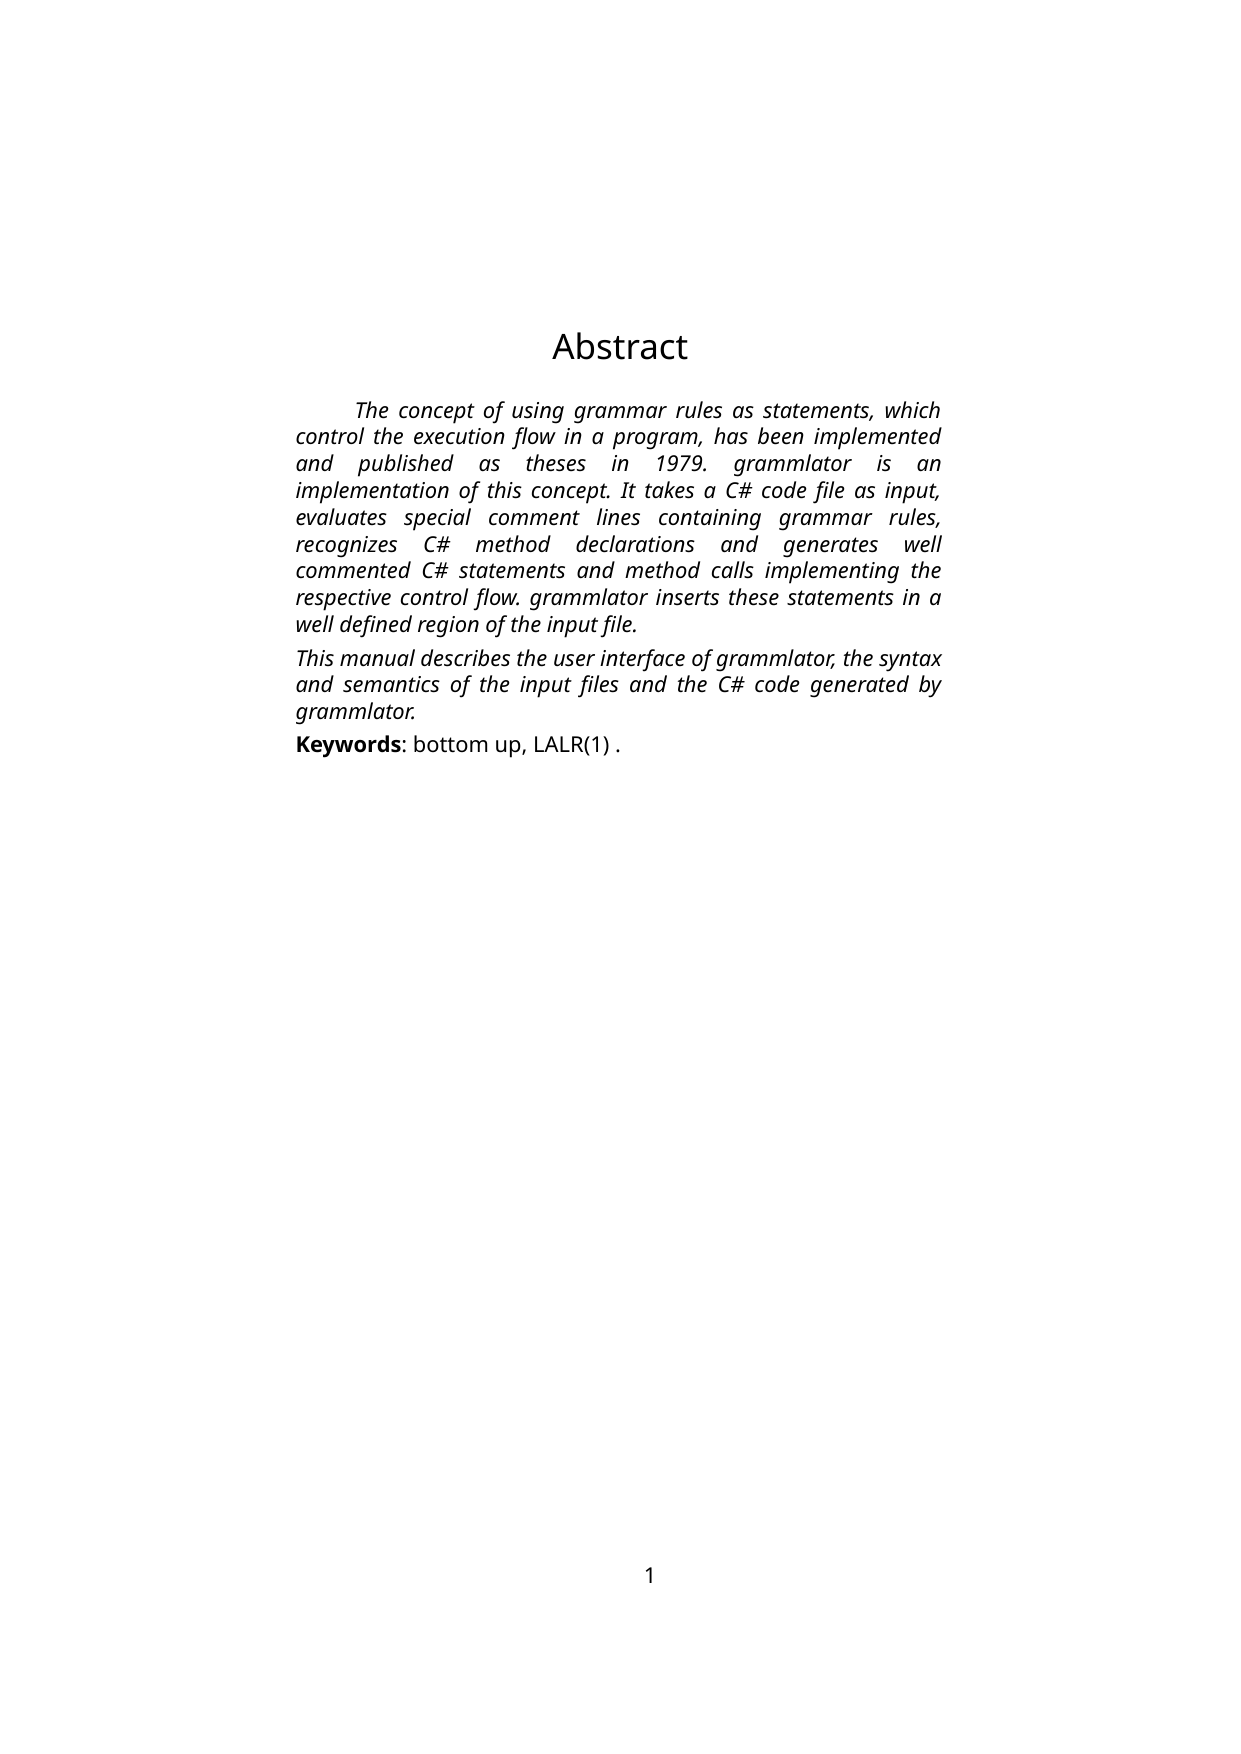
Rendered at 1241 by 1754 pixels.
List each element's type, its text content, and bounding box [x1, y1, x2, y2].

text The concept of using grammar rules as statements, which control the execution flow in a program, has been implemented and published as theses in 1979. grammlator is an implementation of this concept. It takes a C# code file as input, evaluates special comment lines containing grammar rules, recognizes C# method declarations and generates well commented C# statements and method calls implementing the respective control flow. grammlator inserts these statements in a well defined region of the input file. [295, 397, 945, 639]
text This manual describes the user interface of grammlator, the syntax and semantics of the input files and the C# code generated by grammlator. [295, 645, 945, 725]
subtitle Abstract [289, 325, 951, 368]
text Keywords: bottom up, LALR(1) . [295, 731, 945, 758]
